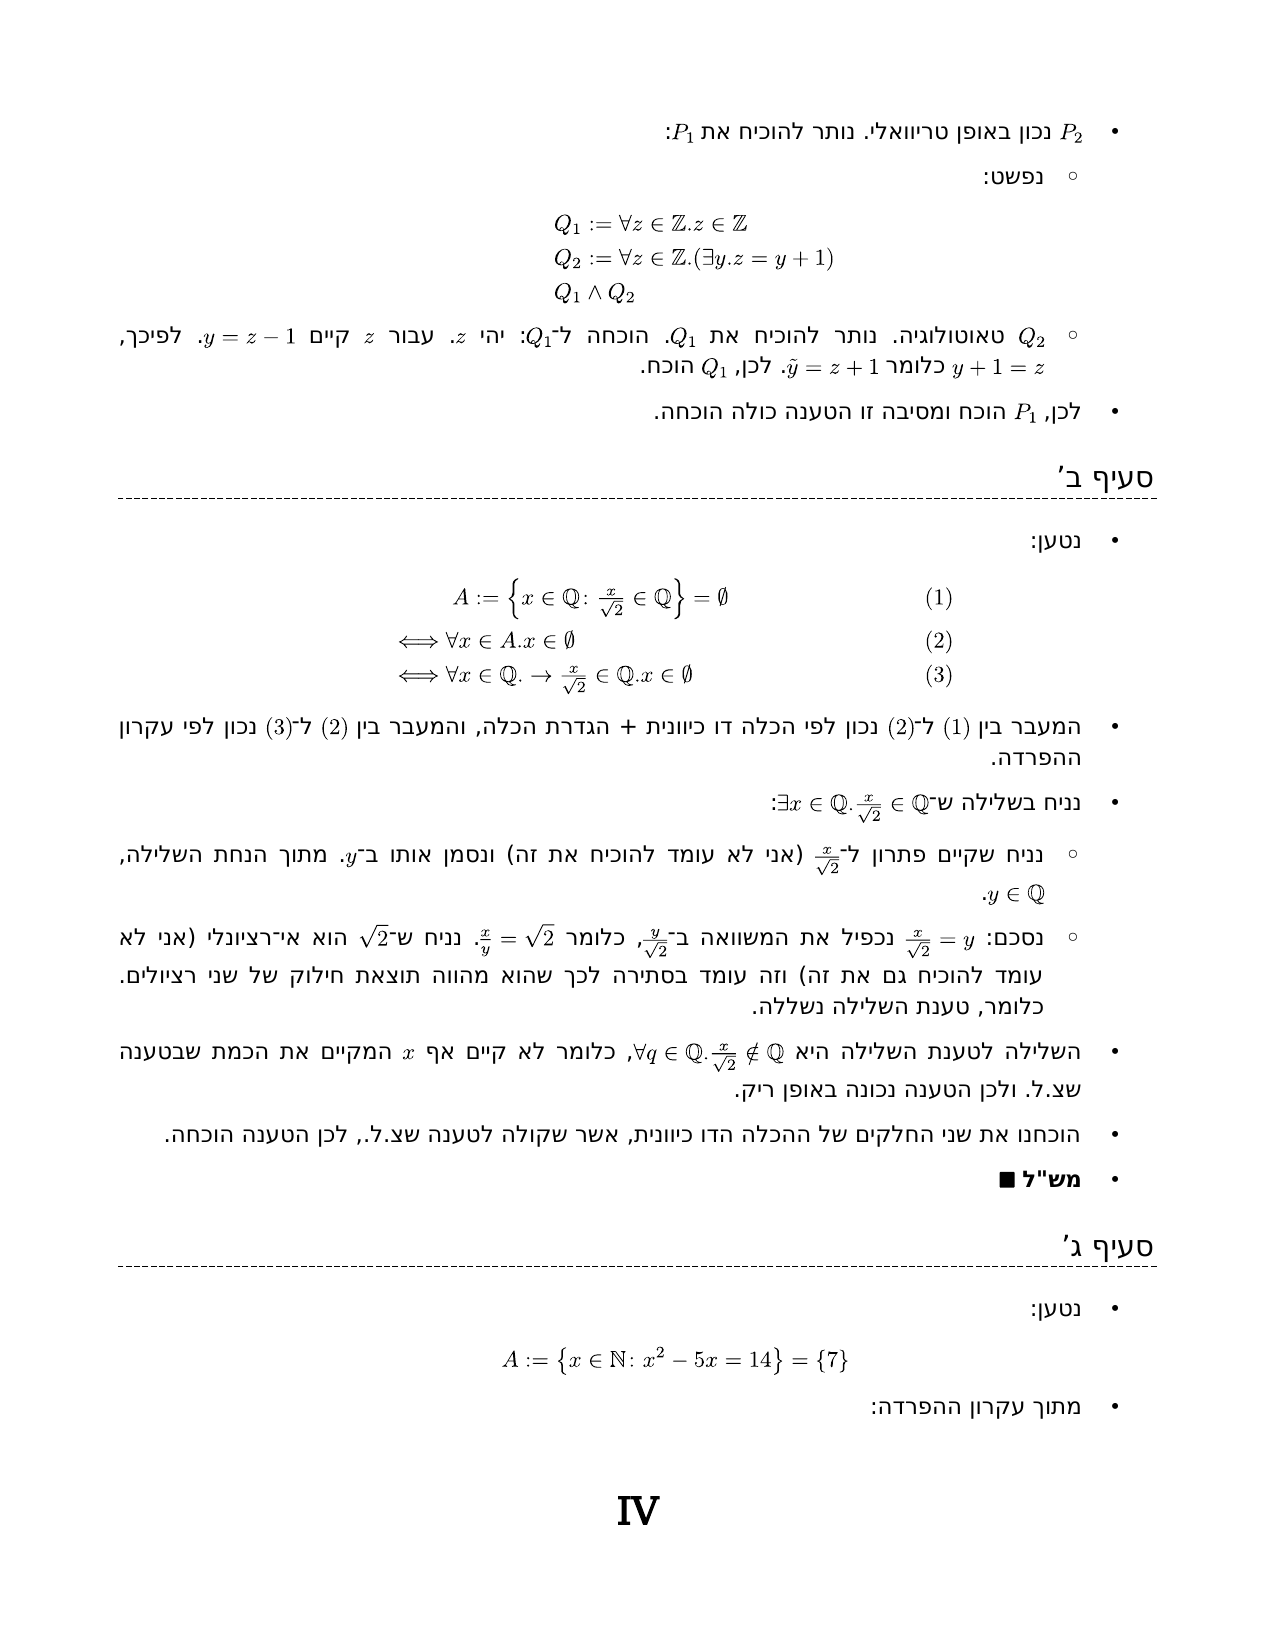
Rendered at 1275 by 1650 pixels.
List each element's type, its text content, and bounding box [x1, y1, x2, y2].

list נניח שקיים פתרון ל־ (אני לא עומד להוכיח את זה) ונסמן אותו ב־. מתוך הנחת השלילה, . [118, 841, 1082, 906]
list מתוך עקרון ההפרדה: [118, 1393, 1119, 1420]
list השלילה לטענת השלילה היא , כלומר לא קיים אף המקיים את הכמת שבטענה שצ.ל. ולכן הטענה נכונה באופן ריק. [118, 1038, 1119, 1103]
list מש"ל [118, 1166, 1119, 1193]
list נפשט: [118, 163, 1082, 190]
list המעבר בין ל־ נכון לפי הכלה דו כיוונית + הגדרת הכלה, והמעבר בין ל־ נכון לפי עקרון ההפרדה. [118, 713, 1119, 771]
subtitle סעיף ג’ [118, 1226, 1157, 1266]
list לכן, הוכח ומסיבה זו הטענה כולה הוכחה. [118, 398, 1119, 424]
list טאוטולוגיה. נותר להוכיח את . הוכחה ל־: יהי . עבור קיים . לפיכך, כלומר . לכן, הוכח. [118, 322, 1082, 379]
list נסכם: נכפיל את המשוואה ב־, כלומר . נניח ש־ הוא אי־רציונלי (אני לא עומד להוכיח גם את זה) וזה עומד בסתירה לכך שהוא מהווה תוצאת חילוק של שני רציולים. כלומר, טענת השלילה נשללה. [118, 924, 1082, 1019]
list נכון באופן טריוואלי. נותר להוכיח את : [118, 118, 1119, 145]
list נטען: [118, 1296, 1119, 1322]
subtitle סעיף ב’ [118, 458, 1157, 498]
list נניח בשלילה ש־: [118, 789, 1119, 823]
list הוכחנו את שני החלקים של ההכלה הדו כיוונית, אשר שקולה לטענה שצ.ל., לכן הטענה הוכחה. [118, 1121, 1119, 1148]
list נטען: [118, 527, 1119, 554]
